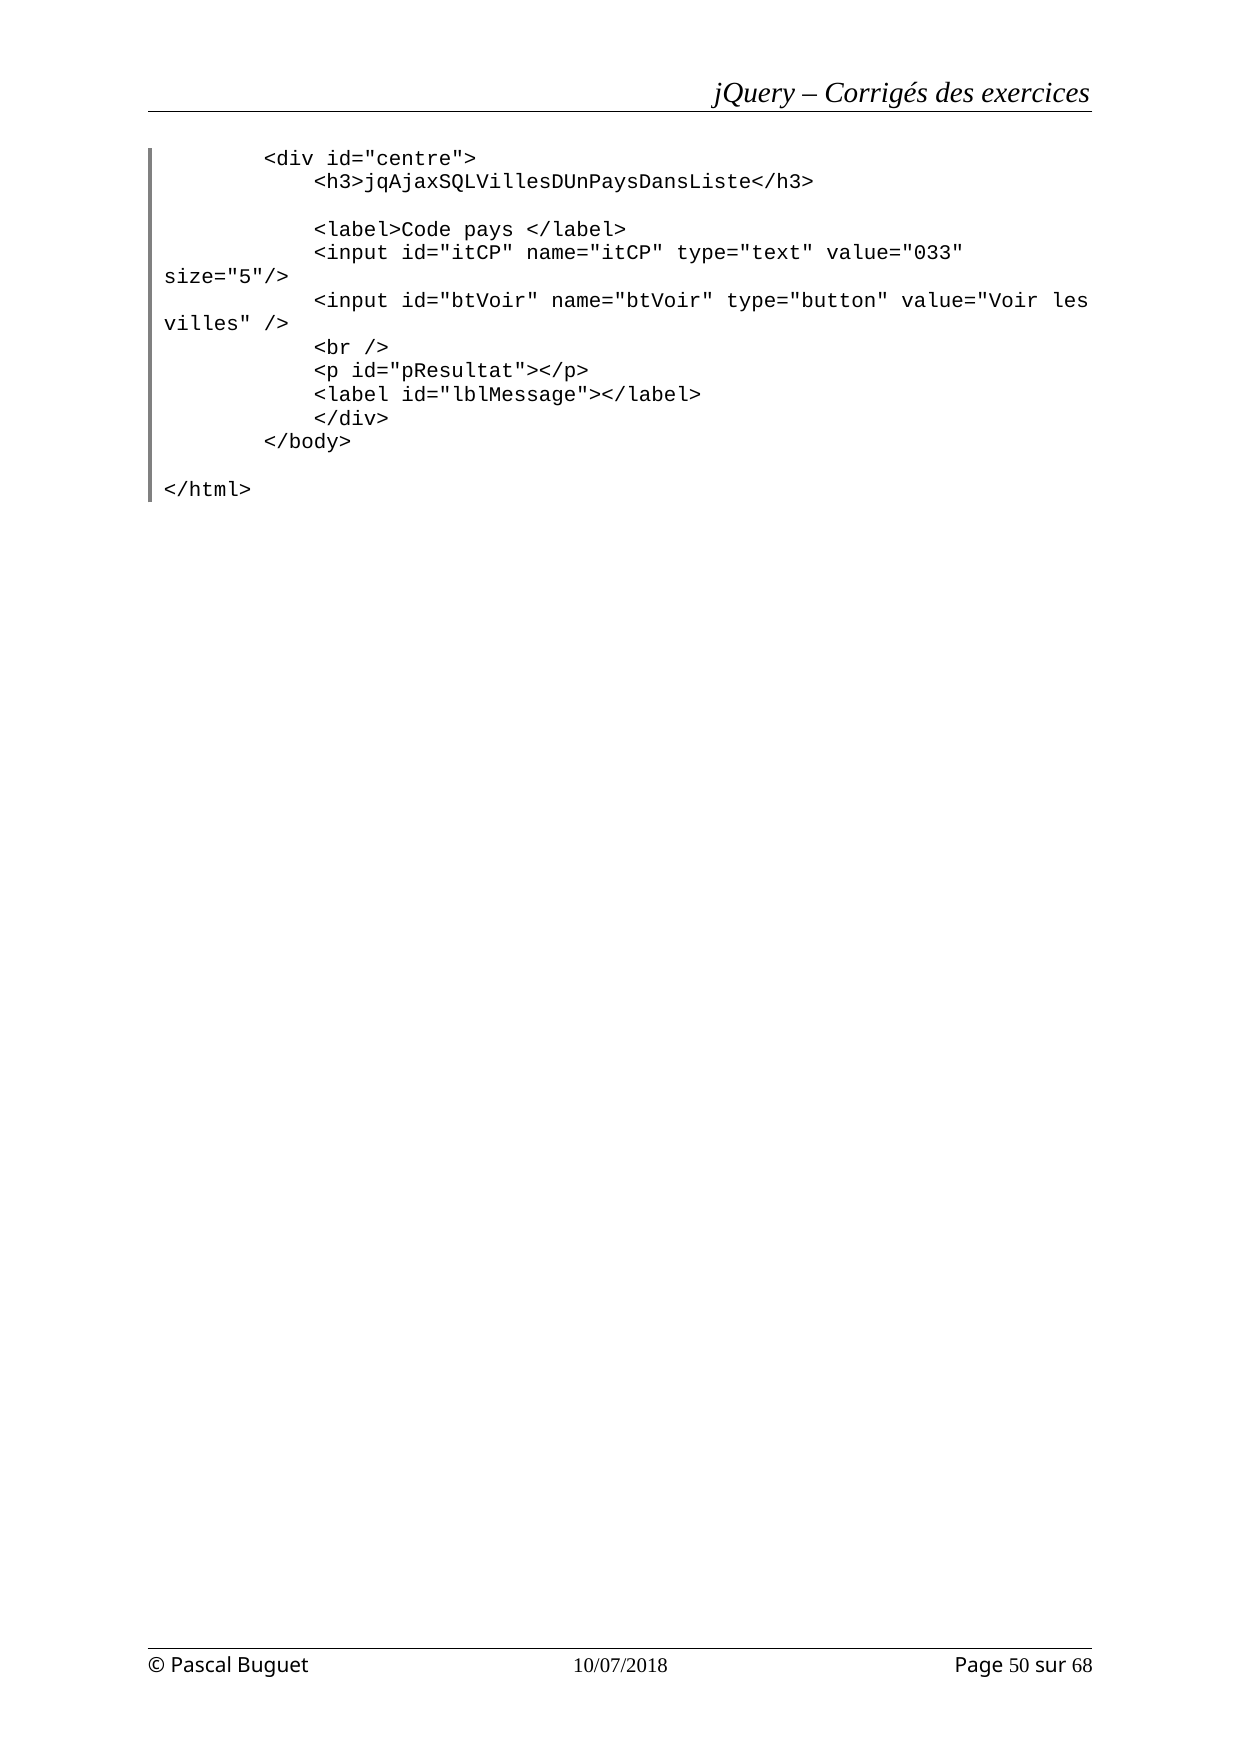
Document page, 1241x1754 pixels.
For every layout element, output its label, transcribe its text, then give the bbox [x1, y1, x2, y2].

text <input id="btVoir" name="btVoir" type="button" value="Voir les villes" /> [152, 289, 1092, 337]
text <label id="lblMessage"></label> [152, 384, 1092, 408]
text <label>Code pays </label> [152, 219, 1092, 242]
text <p id="pResultat"></p> [152, 361, 1092, 384]
text <div id="centre"> [152, 148, 1092, 171]
text <input id="itCP" name="itCP" type="text" value="033" size="5"/> [152, 242, 1092, 289]
text <h3>jqAjaxSQLVillesDUnPaysDansListe</h3> [152, 171, 1092, 195]
text </div> [152, 408, 1092, 431]
text <br /> [152, 337, 1092, 361]
text </body> [152, 431, 1092, 455]
text </html> [152, 479, 1092, 502]
